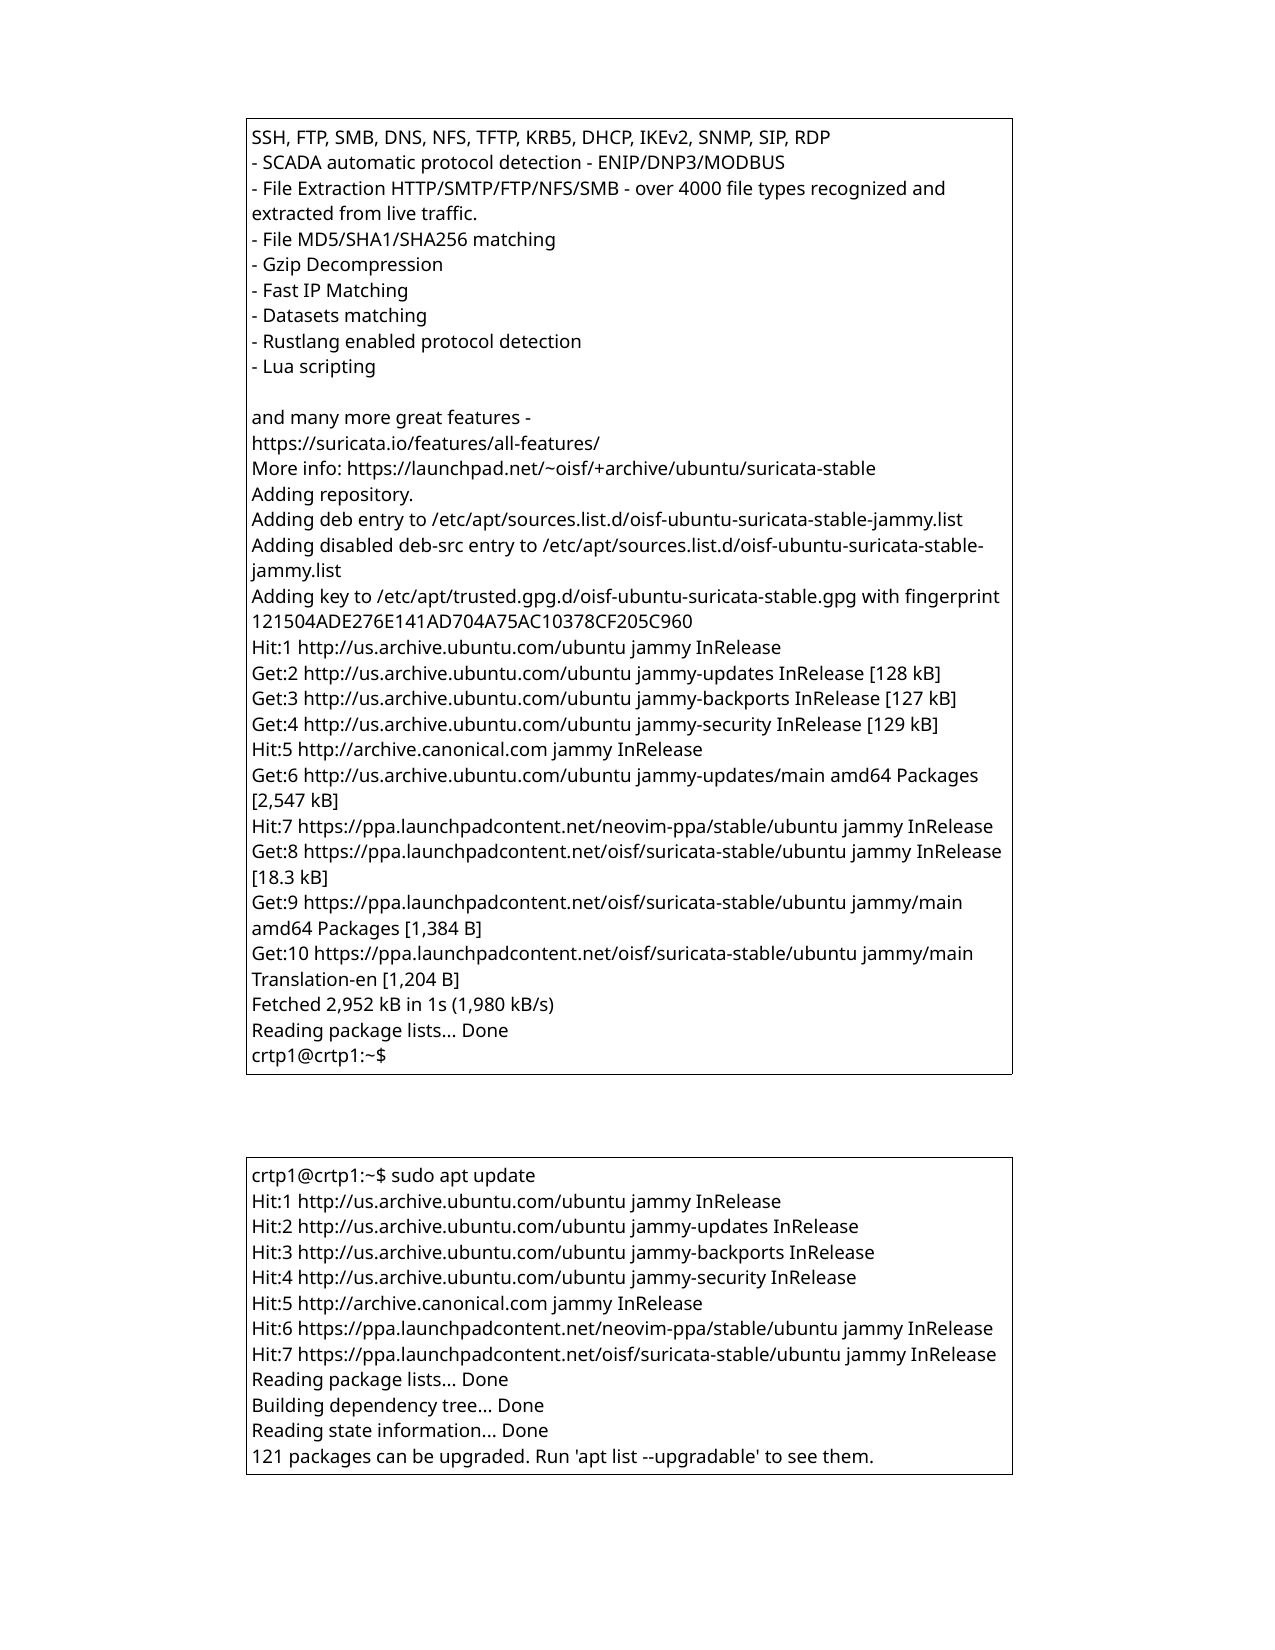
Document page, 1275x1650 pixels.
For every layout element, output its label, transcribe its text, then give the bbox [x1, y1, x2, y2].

table_header crtp1@crtp1:~$ sudo apt update Hit:1 http://us.archive.ubuntu.com/ubuntu jammy InRelease Hit:2 http://us.archive.ubuntu.com/ubuntu jammy-updates InRelease Hit:3 http://us.archive.ubuntu.com/ubuntu jammy-backports InRelease Hit:4 http://us.archive.ubuntu.com/ubuntu jammy-security InRelease Hit:5 http://archive.canonical.com jammy InRelease Hit:6 https://ppa.launchpadcontent.net/neovim-ppa/stable/ubuntu jammy InRelease Hit:7 https://ppa.launchpadcontent.net/oisf/suricata-stable/ubuntu jammy InRelease Reading package lists... Done Building dependency tree... Done Reading state information... Done 121 packages can be upgraded. Run 'apt list --upgradable' to see them. [247, 1158, 1012, 1474]
table_header SSH, FTP, SMB, DNS, NFS, TFTP, KRB5, DHCP, IKEv2, SNMP, SIP, RDP - SCADA automatic protocol detection - ENIP/DNP3/MODBUS - File Extraction HTTP/SMTP/FTP/NFS/SMB - over 4000 file types recognized and extracted from live traffic. - File MD5/SHA1/SHA256 matching - Gzip Decompression - Fast IP Matching - Datasets matching - Rustlang enabled protocol detection - Lua scripting and many more great features - https://suricata.io/features/all-features/ More info: https://launchpad.net/~oisf/+archive/ubuntu/suricata-stable Adding repository. Adding deb entry to /etc/apt/sources.list.d/oisf-ubuntu-suricata-stable-jammy.list Adding disabled deb-src entry to /etc/apt/sources.list.d/oisf-ubuntu-suricata-stable-jammy.list Adding key to /etc/apt/trusted.gpg.d/oisf-ubuntu-suricata-stable.gpg with fingerprint 121504ADE276E141AD704A75AC10378CF205C960 Hit:1 http://us.archive.ubuntu.com/ubuntu jammy InRelease Get:2 http://us.archive.ubuntu.com/ubuntu jammy-updates InRelease [128 kB] Get:3 http://us.archive.ubuntu.com/ubuntu jammy-backports InRelease [127 kB] Get:4 http://us.archive.ubuntu.com/ubuntu jammy-security InRelease [129 kB] Hit:5 http://archive.canonical.com jammy InRelease Get:6 http://us.archive.ubuntu.com/ubuntu jammy-updates/main amd64 Packages [2,547 kB] Hit:7 https://ppa.launchpadcontent.net/neovim-ppa/stable/ubuntu jammy InRelease Get:8 https://ppa.launchpadcontent.net/oisf/suricata-stable/ubuntu jammy InRelease [18.3 kB] Get:9 https://ppa.launchpadcontent.net/oisf/suricata-stable/ubuntu jammy/main amd64 Packages [1,384 B] Get:10 https://ppa.launchpadcontent.net/oisf/suricata-stable/ubuntu jammy/main Translation-en [1,204 B] Fetched 2,952 kB in 1s (1,980 kB/s) Reading package lists... Done crtp1@crtp1:~$ [247, 119, 1012, 1074]
